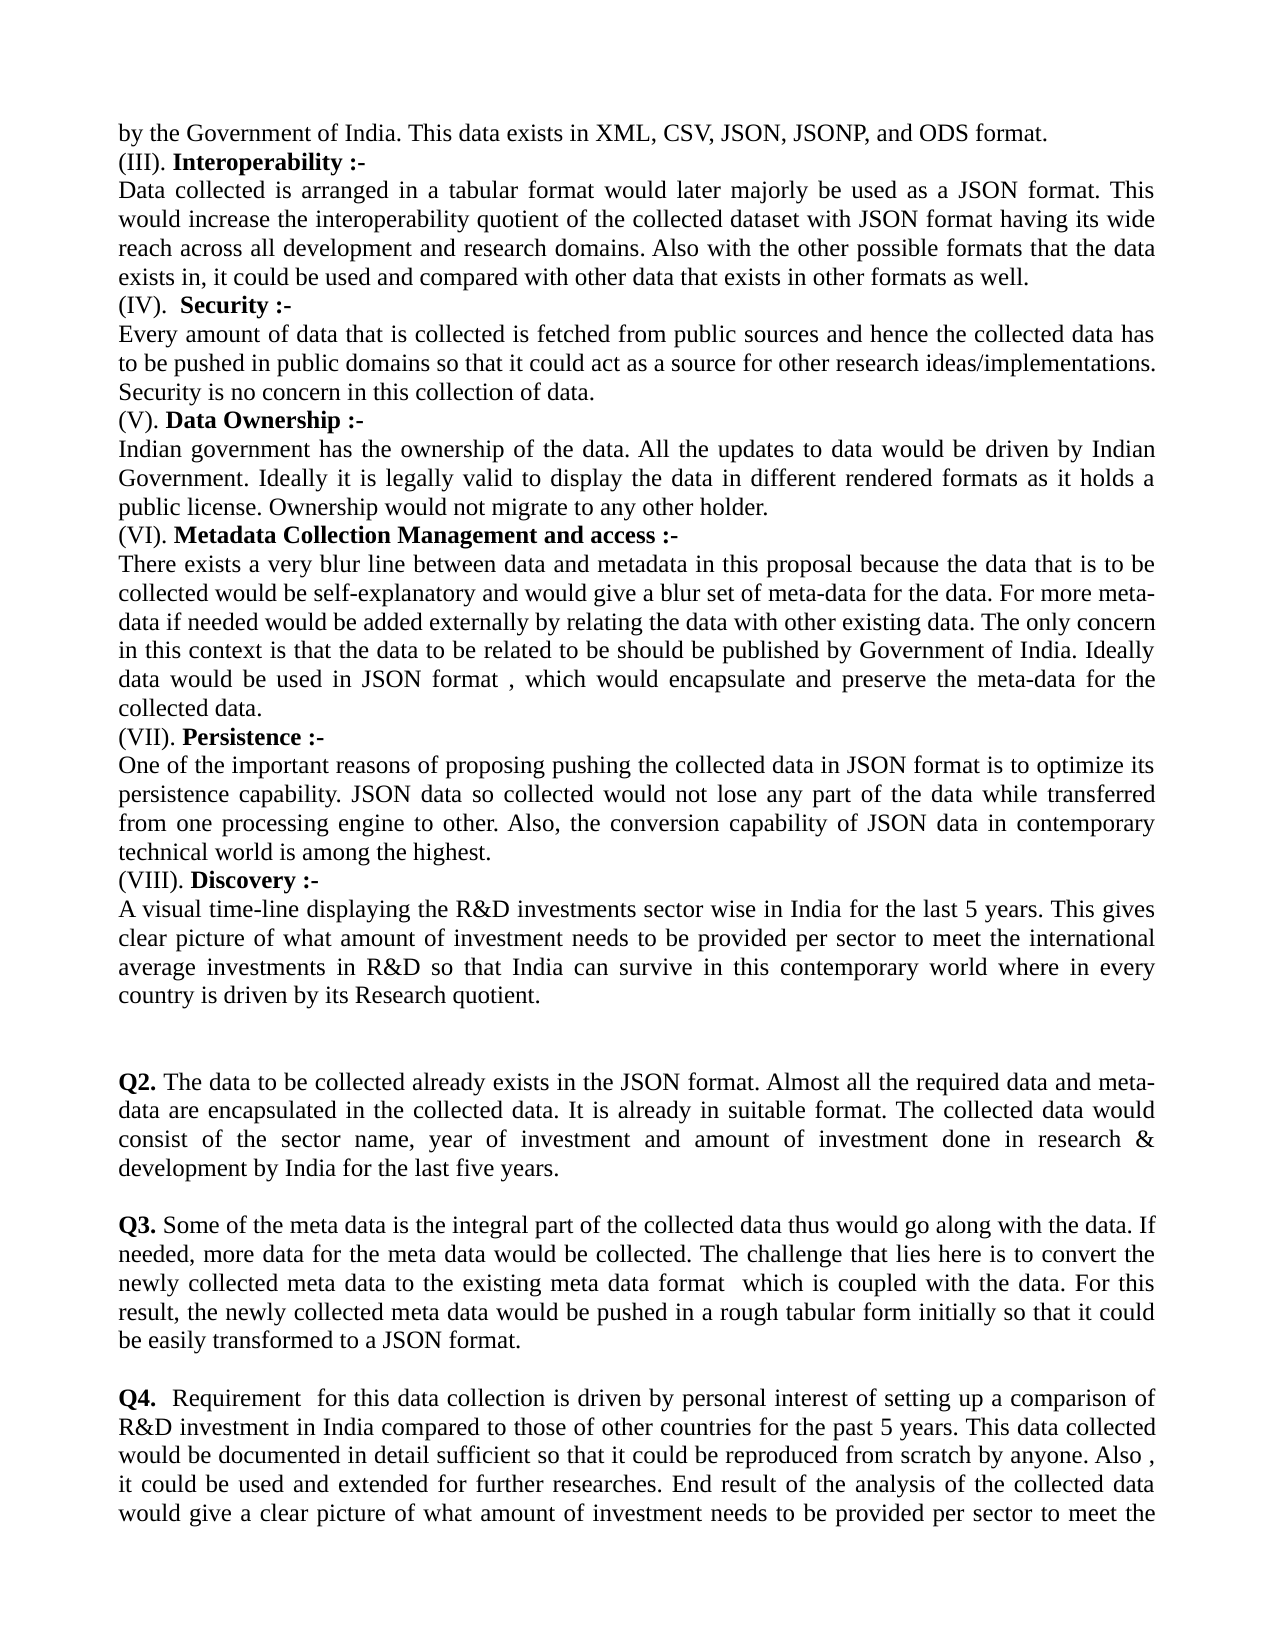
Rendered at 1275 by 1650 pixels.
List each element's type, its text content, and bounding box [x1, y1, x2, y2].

text (VIII). Discovery :- [118, 866, 1157, 894]
text (VII). Persistence :- [118, 722, 1157, 751]
text Q4. Requirement for this data collection is driven by personal interest of setting up a comparison of R&D investment in India compared to those of other countries for the past 5 years. This data collected would be documented in detail sufficient so that it could be reproduced from scratch by anyone. Also , it could be used and extended for further researches. End result of the analysis of the collected data would give a clear picture of what amount of investment needs to be provided per sector to meet the [118, 1383, 1157, 1527]
text Every amount of data that is collected is fetched from public sources and hence the collected data has to be pushed in public domains so that it could act as a source for other research ideas/implementations. Security is no concern in this collection of data. [118, 319, 1157, 406]
text Q3. Some of the meta data is the integral part of the collected data thus would go along with the data. If [118, 1211, 1157, 1239]
text (III). Interoperability :- [118, 147, 1157, 176]
text Q2. The data to be collected already exists in the JSON format. Almost all the required data and meta-data are encapsulated in the collected data. It is already in suitable format. The collected data would consist of the sector name, year of investment and amount of investment done in research & development by India for the last five years. [118, 1067, 1157, 1182]
text Data collected is arranged in a tabular format would later majorly be used as a JSON format. This would increase the interoperability quotient of the collected dataset with JSON format having its wide reach across all development and research domains. Also with the other possible formats that the data exists in, it could be used and compared with other data that exists in other formats as well. [118, 176, 1157, 291]
text (V). Data Ownership :- [118, 406, 1157, 434]
text by the Government of India. This data exists in XML, CSV, JSON, JSONP, and ODS format. [118, 118, 1157, 147]
text A visual time-line displaying the R&D investments sector wise in India for the last 5 years. This gives clear picture of what amount of investment needs to be provided per sector to meet the international average investments in R&D so that India can survive in this contemporary world where in every country is driven by its Research quotient. [118, 894, 1157, 1009]
text Indian government has the ownership of the data. All the updates to data would be driven by Indian Government. Ideally it is legally valid to display the data in different rendered formats as it holds a public license. Ownership would not migrate to any other holder. [118, 434, 1157, 521]
text needed, more data for the meta data would be collected. The challenge that lies here is to convert the newly collected meta data to the existing meta data format which is coupled with the data. For this result, the newly collected meta data would be pushed in a rough tabular form initially so that it could be easily transformed to a JSON format. [118, 1239, 1157, 1354]
text There exists a very blur line between data and metadata in this proposal because the data that is to be collected would be self-explanatory and would give a blur set of meta-data for the data. For more meta-data if needed would be added externally by relating the data with other existing data. The only concern in this context is that the data to be related to be should be published by Government of India. Ideally data would be used in JSON format , which would encapsulate and preserve the meta-data for the collected data. [118, 549, 1157, 722]
text (VI). Metadata Collection Management and access :- [118, 521, 1157, 549]
text (IV). Security :- [118, 291, 1157, 319]
text One of the important reasons of proposing pushing the collected data in JSON format is to optimize its persistence capability. JSON data so collected would not lose any part of the data while transferred from one processing engine to other. Also, the conversion capability of JSON data in contemporary technical world is among the highest. [118, 751, 1157, 866]
